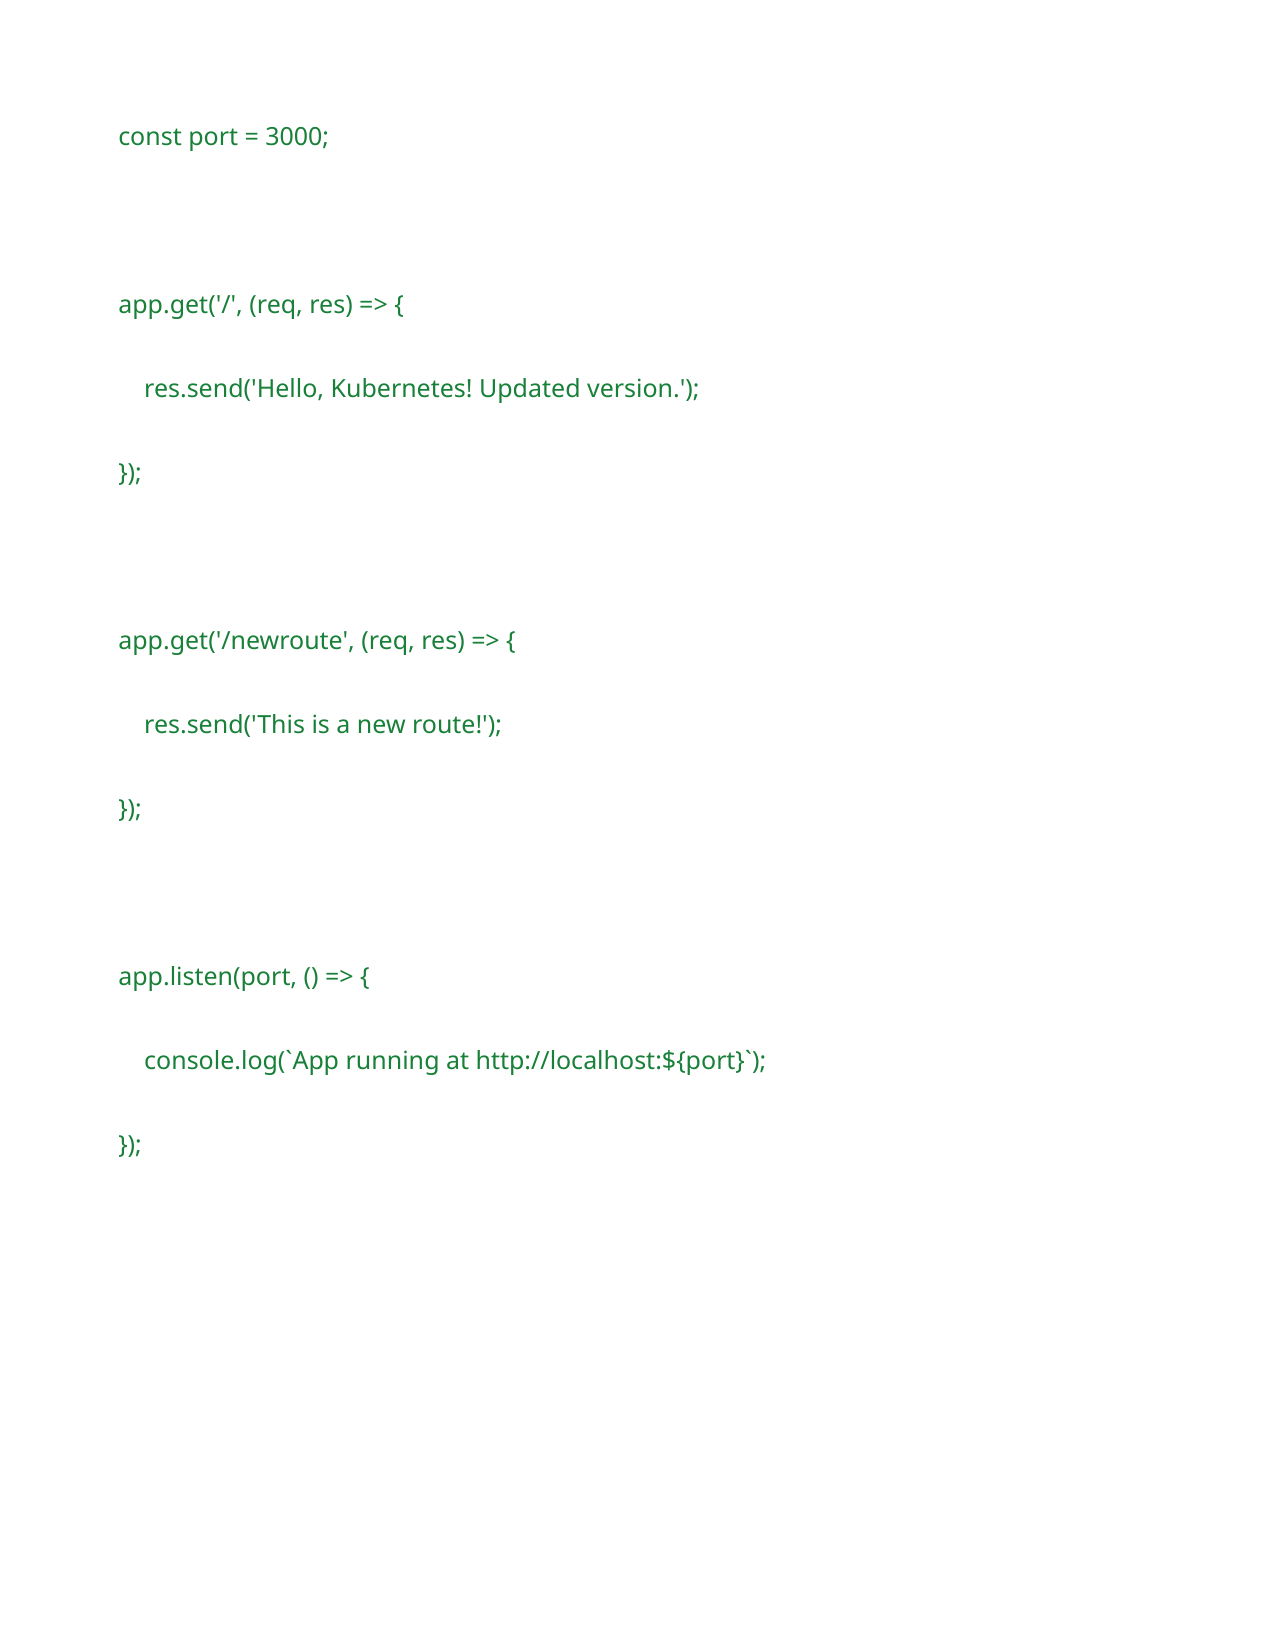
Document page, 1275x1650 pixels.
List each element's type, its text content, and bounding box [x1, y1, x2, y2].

text app.listen(port, () => { [118, 959, 1157, 993]
text }); [118, 454, 1157, 488]
text app.get('/', (req, res) => { [118, 286, 1157, 320]
text }); [118, 1127, 1157, 1161]
text const port = 3000; [118, 118, 1157, 152]
text res.send('This is a new route!'); [118, 707, 1157, 741]
text console.log(`App running at http://localhost:${port}`); [118, 1043, 1157, 1077]
text app.get('/newroute', (req, res) => { [118, 622, 1157, 657]
text }); [118, 791, 1157, 825]
text res.send('Hello, Kubernetes! Updated version.'); [118, 370, 1157, 404]
